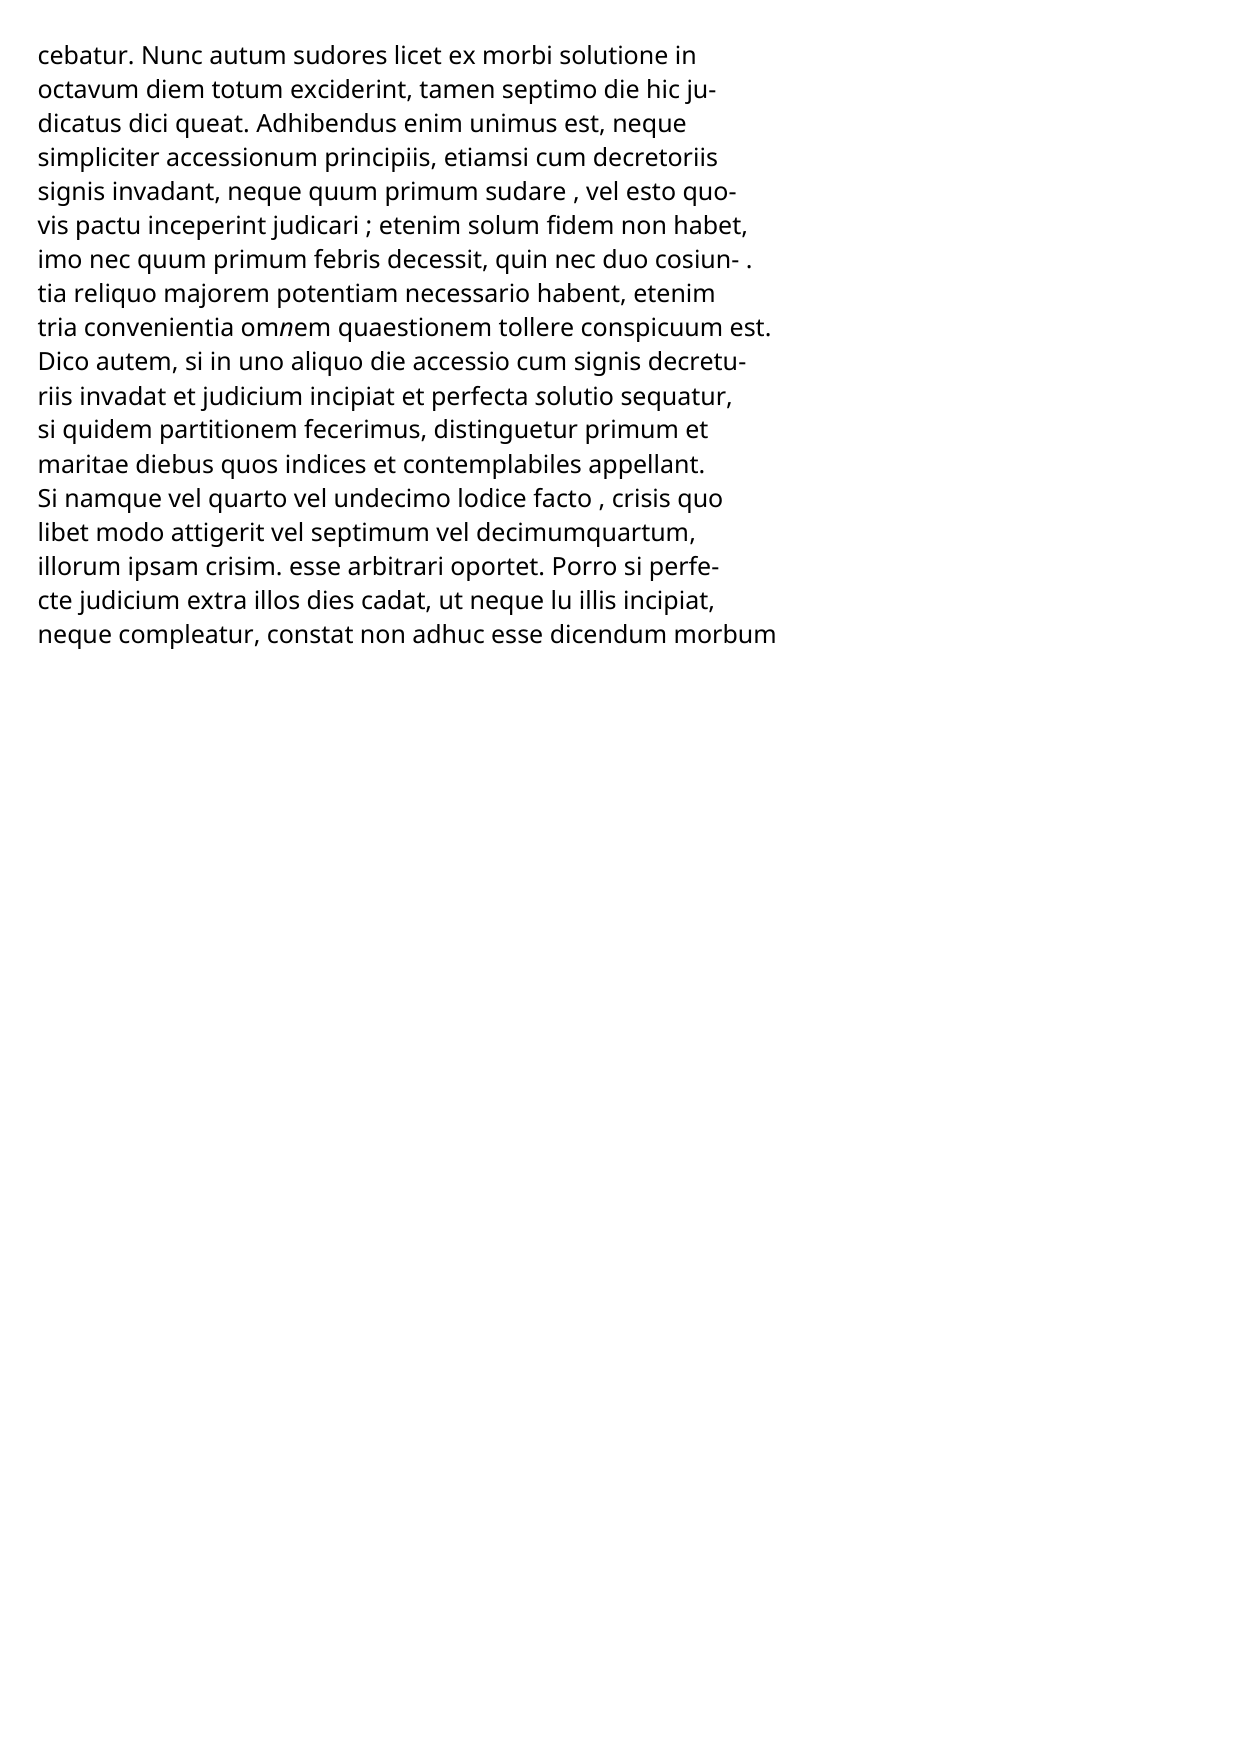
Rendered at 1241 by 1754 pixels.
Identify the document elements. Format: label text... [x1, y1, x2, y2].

text cebatur. Nunc autum sudores licet ex morbi solutione in octavum diem totum exciderint, tamen septimo die hic ju- dicatus dici queat. Adhibendus enim unimus est, neque simpliciter accessionum principiis, etiamsi cum decretoriis signis invadant, neque quum primum sudare , vel esto quo- vis pactu inceperint judicari ; etenim solum fidem non habet, imo nec quum primum febris decessit, quin nec duo cosiun- . tia reliquo majorem potentiam necessario habent, etenim tria convenientia omnem quaestionem tollere conspicuum est. Dico autem, si in uno aliquo die accessio cum signis decretu- riis invadat et judicium incipiat et perfecta solutio sequatur, si quidem partitionem fecerimus, distinguetur primum et maritae diebus quos indices et contemplabiles appellant. Si namque vel quarto vel undecimo lodice facto , crisis quo libet modo attigerit vel septimum vel decimumquartum, illorum ipsam crisim. esse arbitrari oportet. Porro si perfe- cte judicium extra illos dies cadat, ut neque lu illis incipiat, neque compleatur, constat non adhuc esse dicendum morbum [37, 37, 1203, 651]
